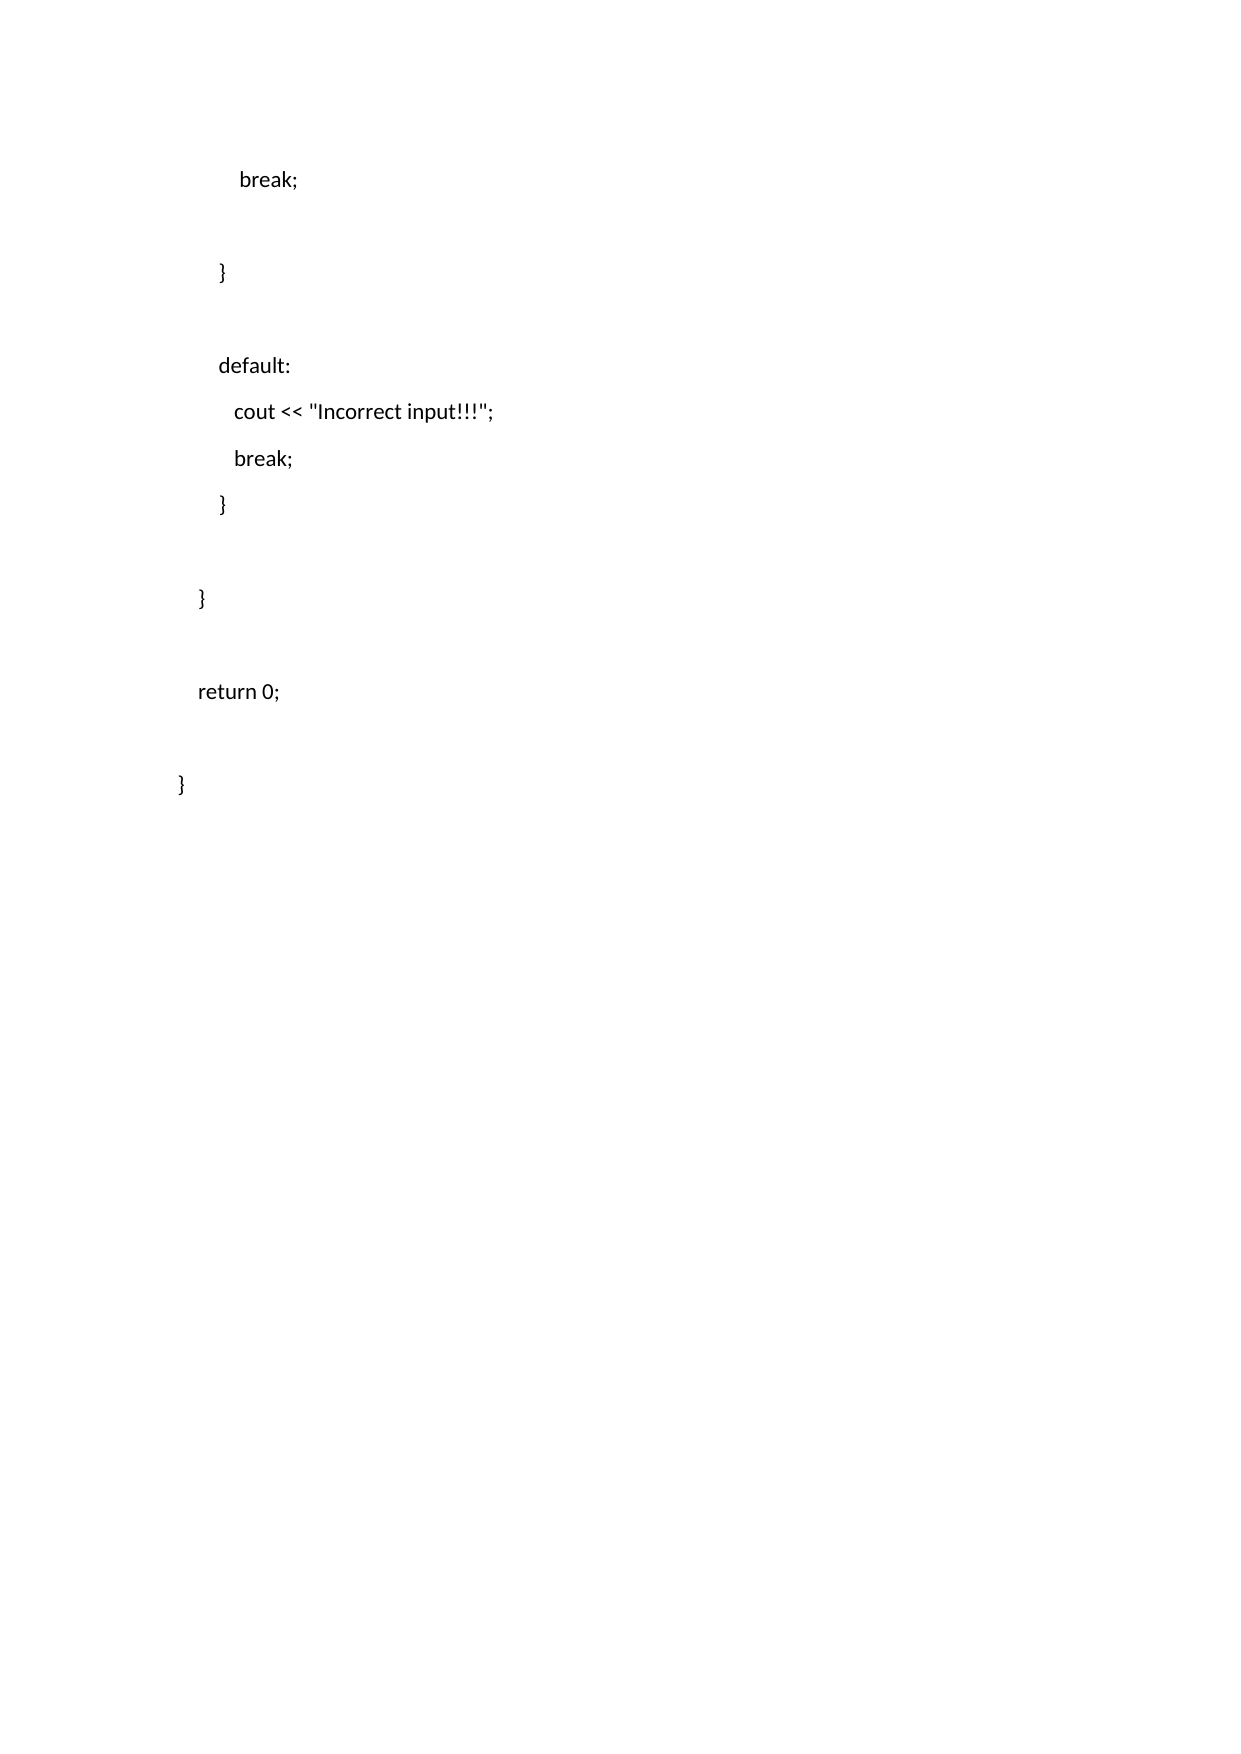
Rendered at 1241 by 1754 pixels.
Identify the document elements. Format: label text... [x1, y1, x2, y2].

text } [177, 584, 1152, 612]
text } [177, 491, 1152, 519]
text break; [177, 444, 1152, 472]
text } [177, 770, 1152, 798]
text } [177, 258, 1152, 286]
text return 0; [177, 677, 1152, 705]
text default: [177, 351, 1152, 379]
text cout << "Incorrect input!!!"; [177, 397, 1152, 426]
text break; [177, 165, 1152, 193]
